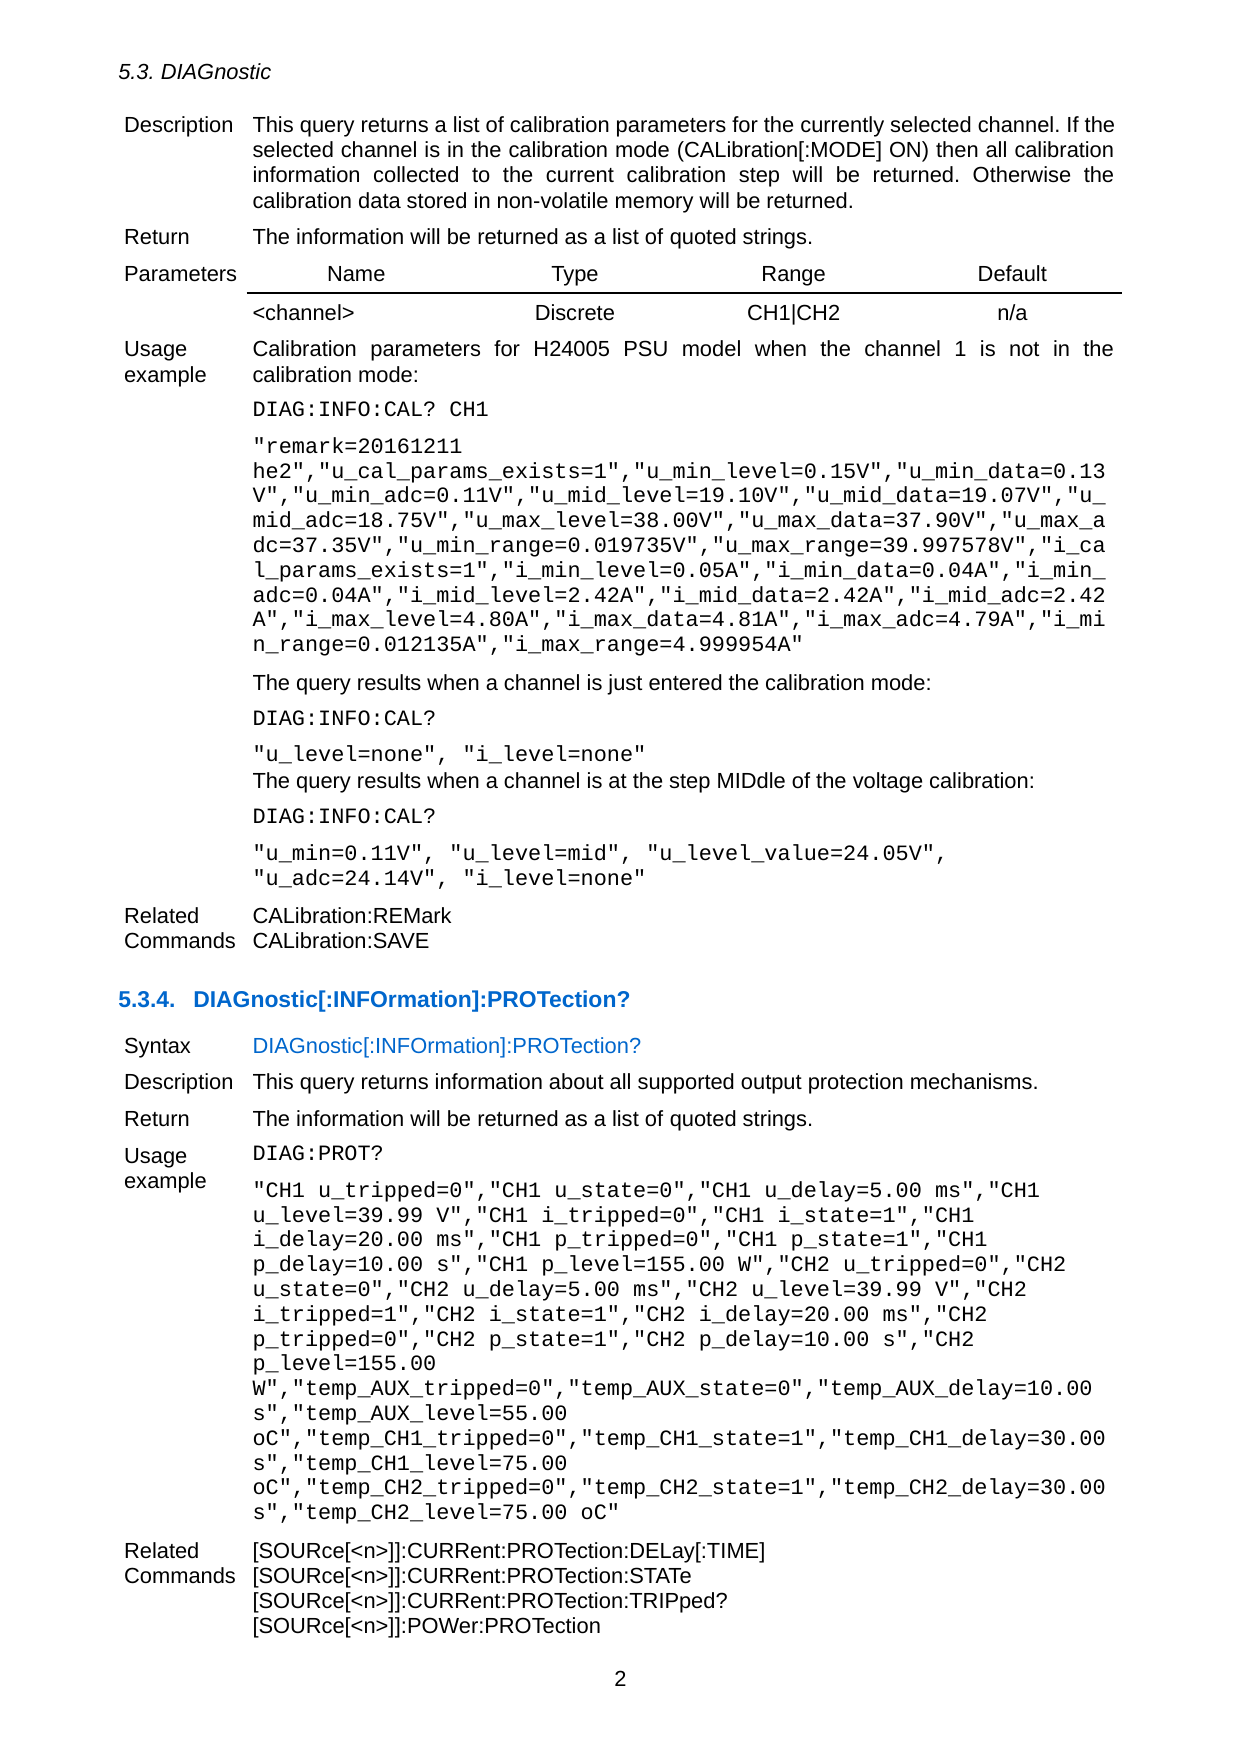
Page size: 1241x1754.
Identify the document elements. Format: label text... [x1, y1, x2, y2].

table_cell The information will be returned as a list of quoted strings. [247, 1100, 1122, 1137]
table_cell Usage example [118, 331, 247, 897]
table_cell Type [465, 255, 684, 292]
table_cell Related Commands [118, 1532, 247, 1644]
table_cell n/a [903, 294, 1122, 331]
table_cell <channel> [247, 294, 465, 331]
table_cell This query returns information about all supported output protection mechanisms. [247, 1064, 1122, 1100]
table_cell CH1|CH2 [684, 294, 903, 331]
table_cell This query returns a list of calibration parameters for the currently selected channel. If the selected channel is in the calibration mode (CALibration[:MODE] ON) then all calibration information collected to the current calibration step will be returned. Otherwise the calibration data stored in non-volatile memory will be returned. [247, 106, 1122, 218]
table_cell The information will be returned as a list of quoted strings. [247, 219, 1122, 255]
table_cell Default [903, 255, 1122, 292]
table_cell Return [118, 1100, 247, 1137]
table_header DIAGnostic[:INFOrmation]:PROTection? [247, 1027, 1122, 1063]
table_cell Description [118, 106, 247, 218]
table_cell Usage example [118, 1137, 247, 1532]
table_cell [SOURce[<n>]]:CURRent:PROTection:DELay[:TIME] [SOURce[<n>]]:CURRent:PROTection:STATe [SOURce[<n>]]:CURRent:PROTection:TRIPped? [SOURce[<n>]]:POWer:PROTection [247, 1532, 1122, 1644]
table_cell Name [247, 255, 465, 292]
table_cell Parameters [118, 255, 247, 331]
table_cell DIAG:PROT? "CH1 u_tripped=0","CH1 u_state=0","CH1 u_delay=5.00 ms","CH1 u_level=39.99 V","CH1 i_tripped=0","CH1 i_state=1","CH1 i_delay=20.00 ms","CH1 p_tripped=0","CH1 p_state=1","CH1 p_delay=10.00 s","CH1 p_level=155.00 W","CH2 u_tripped=0","CH2 u_state=0","CH2 u_delay=5.00 ms","CH2 u_level=39.99 V","CH2 i_tripped=1","CH2 i_state=1","CH2 i_delay=20.00 ms","CH2 p_tripped=0","CH2 p_state=1","CH2 p_delay=10.00 s","CH2 p_level=155.00 W","temp_AUX_tripped=0","temp_AUX_state=0","temp_AUX_delay=10.00 s","temp_AUX_level=55.00 oC","temp_CH1_tripped=0","temp_CH1_state=1","temp_CH1_delay=30.00 s","temp_CH1_level=75.00 oC","temp_CH2_tripped=0","temp_CH2_state=1","temp_CH2_delay=30.00 s","temp_CH2_level=75.00 oC" [247, 1137, 1122, 1532]
table_cell Return [118, 219, 247, 255]
table_cell Range [684, 255, 903, 292]
table_cell Discrete [465, 294, 684, 331]
subtitle DIAGnostic[:INFOrmation]:PROTection? [118, 986, 1122, 1012]
table_cell Description [118, 1064, 247, 1100]
table_header Syntax [118, 1027, 247, 1063]
table_cell Related Commands [118, 897, 247, 959]
table_cell Calibration parameters for H24005 PSU model when the channel 1 is not in the calibration mode: DIAG:INFO:CAL? CH1 "remark=20161211 he2","u_cal_params_exists=1","u_min_level=0.15V","u_min_data=0.13 V","u_min_adc=0.11V","u_mid_level=19.10V","u_mid_data=19.07V","u_ mid_adc=18.75V","u_max_level=38.00V","u_max_data=37.90V","u_max_a dc=37.35V","u_min_range=0.019735V","u_max_range=39.997578V","i_ca l_params_exists=1","i_min_level=0.05A","i_min_data=0.04A","i_min_ adc=0.04A","i_mid_level=2.42A","i_mid_data=2.42A","i_mid_adc=2.42 A","i_max_level=4.80A","i_max_data=4.81A","i_max_adc=4.79A","i_mi n_range=0.012135A","i_max_range=4.999954A" The query results when a channel is just entered the calibration mode: DIAG:INFO:CAL? "u_level=none", "i_level=none" The query results when a channel is at the step MIDdle of the voltage calibration: DIAG:INFO:CAL? "u_min=0.11V", "u_level=mid", "u_level_value=24.05V", "u_adc=24.14V", "i_level=none" [247, 331, 1122, 897]
table_cell CALibration:REMark CALibration:SAVE [247, 897, 1122, 959]
